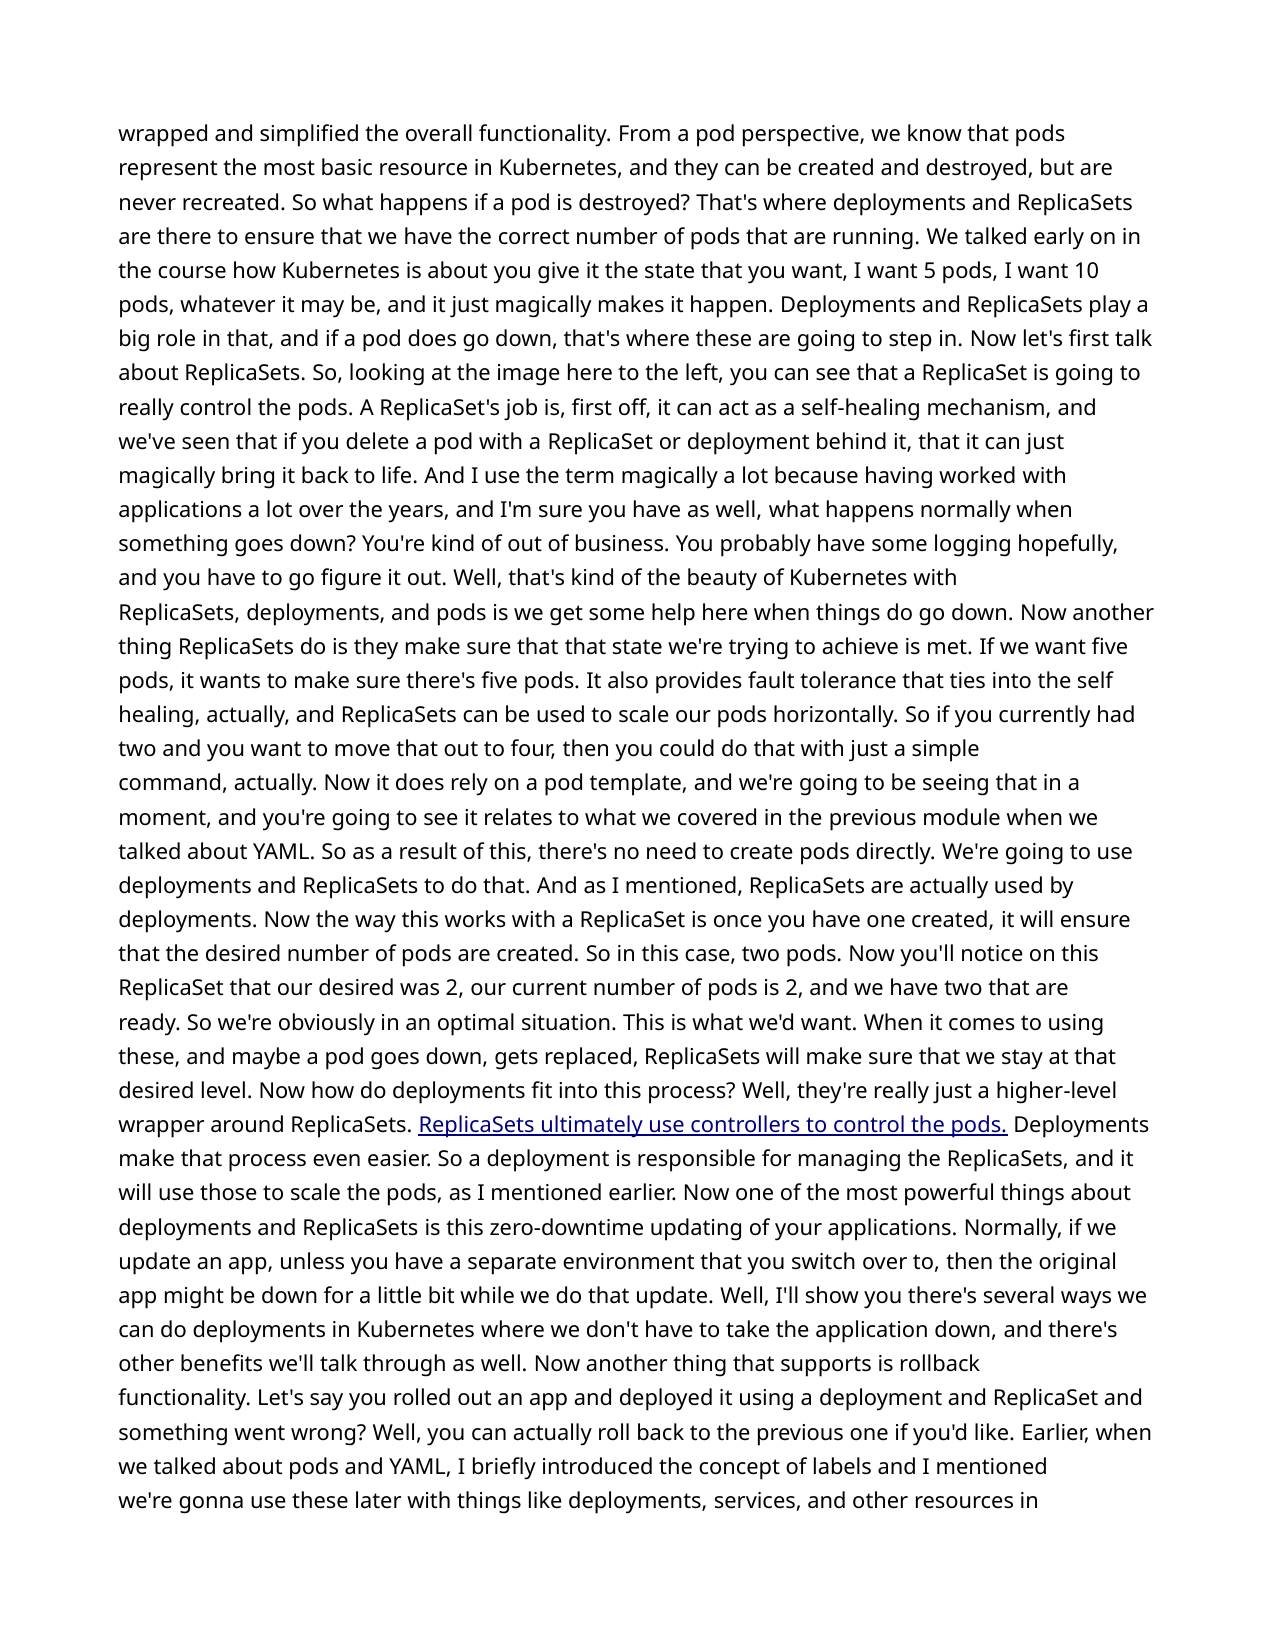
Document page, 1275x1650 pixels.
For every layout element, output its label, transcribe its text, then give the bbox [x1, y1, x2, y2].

text wrapped and simplified the overall functionality. From a pod perspective, we know that pods represent the most basic resource in Kubernetes, and they can be created and destroyed, but are never recreated. So what happens if a pod is destroyed? That's where deployments and ReplicaSets are there to ensure that we have the correct number of pods that are running. We talked early on in the course how Kubernetes is about you give it the state that you want, I want 5 pods, I want 10 pods, whatever it may be, and it just magically makes it happen. Deployments and ReplicaSets play a big role in that, and if a pod does go down, that's where these are going to step in. Now let's first talk about ReplicaSets. So, looking at the image here to the left, you can see that a ReplicaSet is going to really control the pods. A ReplicaSet's job is, first off, it can act as a self‑healing mechanism, and we've seen that if you delete a pod with a ReplicaSet or deployment behind it, that it can just magically bring it back to life. And I use the term magically a lot because having worked with applications a lot over the years, and I'm sure you have as well, what happens normally when something goes down? You're kind of out of business. You probably have some logging hopefully, and you have to go figure it out. Well, that's kind of the beauty of Kubernetes with ReplicaSets, deployments, and pods is we get some help here when things do go down. Now another thing ReplicaSets do is they make sure that that state we're trying to achieve is met. If we want five pods, it wants to make sure there's five pods. It also provides fault tolerance that ties into the self healing, actually, and ReplicaSets can be used to scale our pods horizontally. So if you currently had two and you want to move that out to four, then you could do that with just a simple command, actually. Now it does rely on a pod template, and we're going to be seeing that in a moment, and you're going to see it relates to what we covered in the previous module when we talked about YAML. So as a result of this, there's no need to create pods directly. We're going to use deployments and ReplicaSets to do that. And as I mentioned, ReplicaSets are actually used by deployments. Now the way this works with a ReplicaSet is once you have one created, it will ensure that the desired number of pods are created. So in this case, two pods. Now you'll notice on this ReplicaSet that our desired was 2, our current number of pods is 2, and we have two that are ready. So we're obviously in an optimal situation. This is what we'd want. When it comes to using these, and maybe a pod goes down, gets replaced, ReplicaSets will make sure that we stay at that desired level. Now how do deployments fit into this process? Well, they're really just a higher‑level wrapper around ReplicaSets. ReplicaSets ultimately use controllers to control the pods. Deployments make that process even easier. So a deployment is responsible for managing the ReplicaSets, and it will use those to scale the pods, as I mentioned earlier. Now one of the most powerful things about deployments and ReplicaSets is this zero‑downtime updating of your applications. Normally, if we update an app, unless you have a separate environment that you switch over to, then the original app might be down for a little bit while we do that update. Well, I'll show you there's several ways we can do deployments in Kubernetes where we don't have to take the application down, and there's other benefits we'll talk through as well. Now another thing that supports is rollback functionality. Let's say you rolled out an app and deployed it using a deployment and ReplicaSet and something went wrong? Well, you can actually roll back to the previous one if you'd like. Earlier, when we talked about pods and YAML, I briefly introduced the concept of labels and I mentioned we're gonna use these later with things like deployments, services, and other resources in [118, 118, 1157, 1514]
